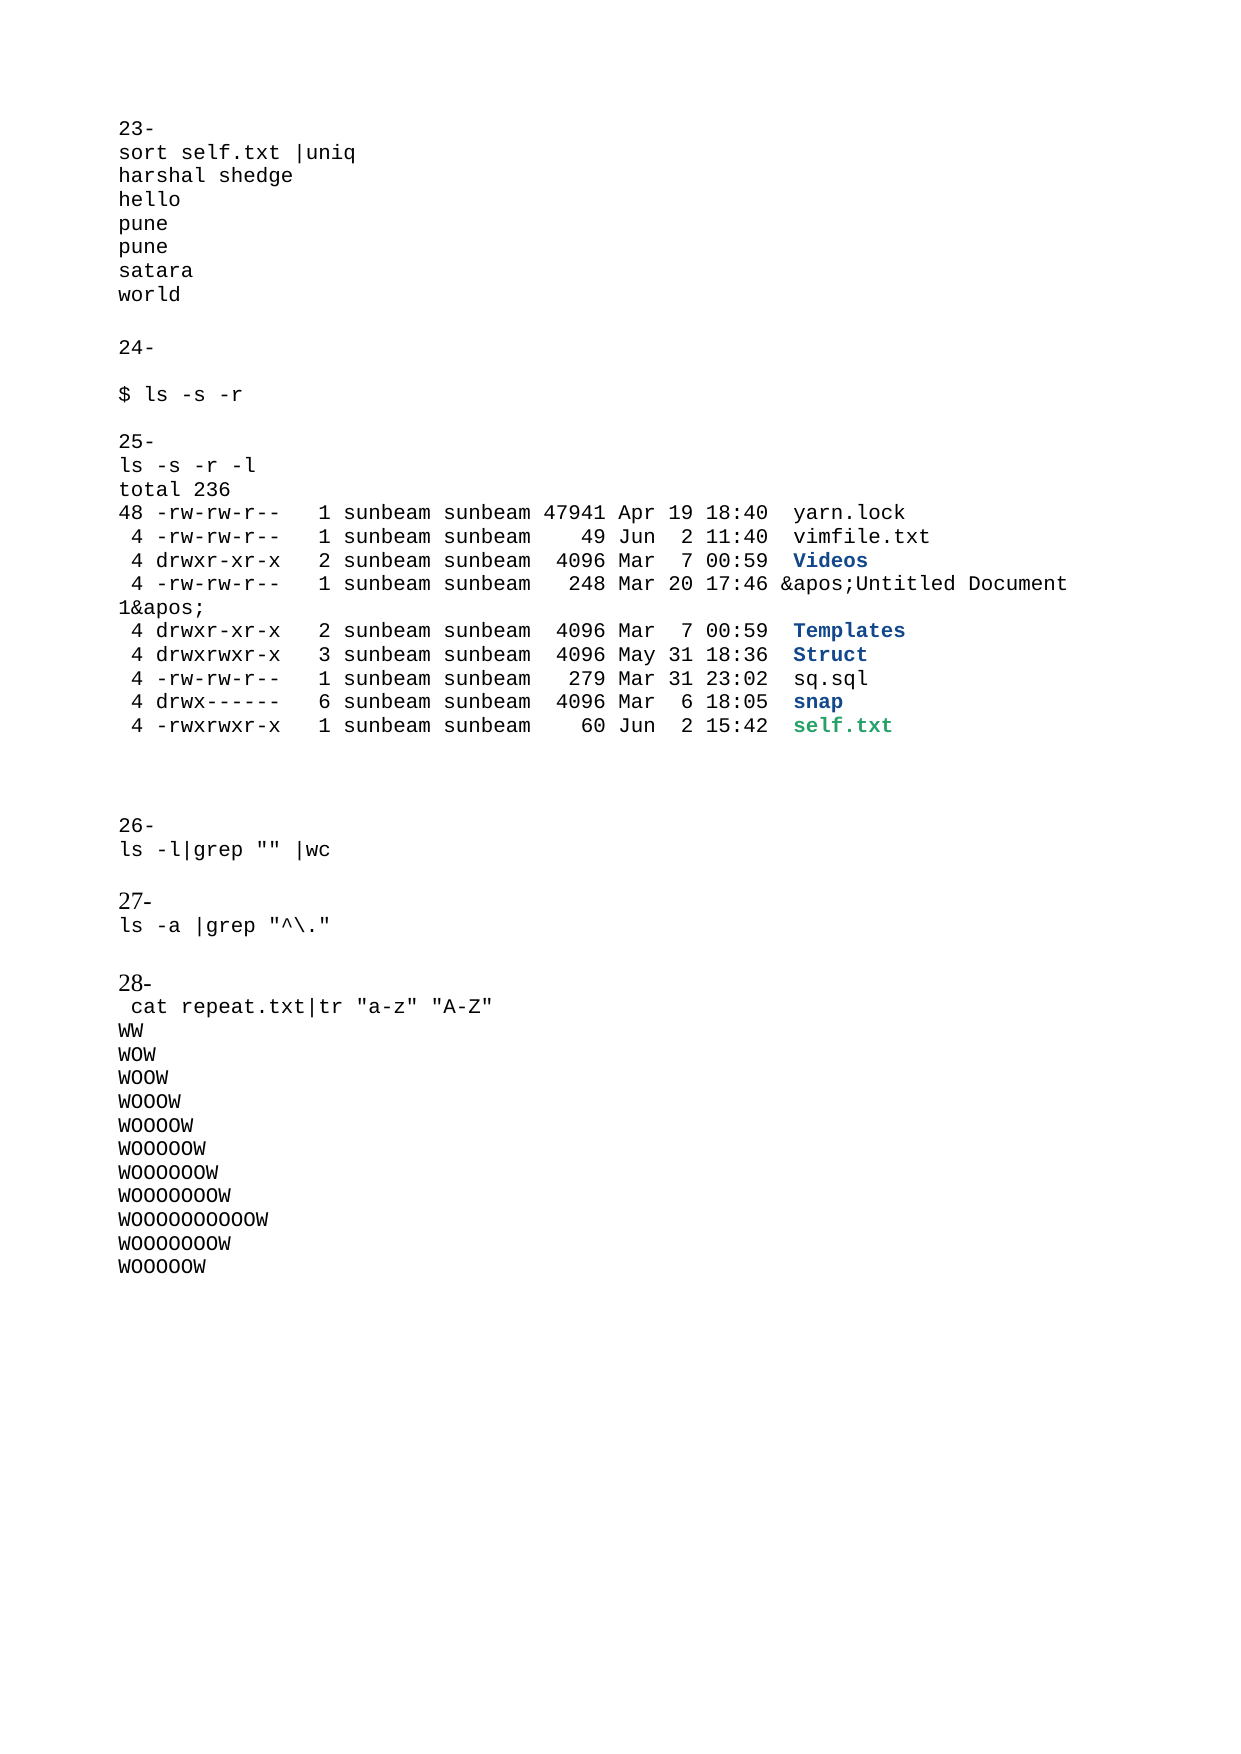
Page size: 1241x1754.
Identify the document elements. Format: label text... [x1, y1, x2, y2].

text WOOW [118, 1067, 1122, 1091]
text ls -s -r -l [118, 455, 1122, 479]
text harshal shedge [118, 165, 1122, 189]
text pune [118, 213, 1122, 236]
text WOW [118, 1044, 1122, 1067]
text 23- [118, 118, 1122, 142]
text hello [118, 189, 1122, 213]
text 25- [118, 431, 1122, 455]
text 26- [118, 816, 1122, 839]
text 24- [118, 337, 1122, 360]
text WOOOOOOOW [118, 1233, 1122, 1256]
text 4 drwx------ 6 sunbeam sunbeam 4096 Mar 6 18:05 snap [118, 691, 1122, 715]
text 4 -rw-rw-r-- 1 sunbeam sunbeam 279 Mar 31 23:02 sq.sql [118, 668, 1122, 691]
text WOOOOOW [118, 1256, 1122, 1280]
text satara [118, 260, 1122, 284]
text 4 drwxr-xr-x 2 sunbeam sunbeam 4096 Mar 7 00:59 Templates [118, 621, 1122, 644]
text WW [118, 1020, 1122, 1044]
text WOOOOOW [118, 1138, 1122, 1162]
text WOOOOOOOOOOW [118, 1209, 1122, 1233]
text WOOOOOOOW [118, 1186, 1122, 1209]
text 27- [118, 886, 1122, 915]
text ls -l|grep "" |wc [118, 839, 1122, 863]
text 4 -rwxrwxr-x 1 sunbeam sunbeam 60 Jun 2 15:42 self.txt [118, 715, 1122, 739]
text 4 drwxr-xr-x 2 sunbeam sunbeam 4096 Mar 7 00:59 Videos [118, 549, 1122, 573]
text 4 -rw-rw-r-- 1 sunbeam sunbeam 49 Jun 2 11:40 vimfile.txt [118, 526, 1122, 549]
text WOOOOOOW [118, 1162, 1122, 1186]
text sort self.txt |uniq [118, 142, 1122, 165]
text pune [118, 236, 1122, 260]
text 4 -rw-rw-r-- 1 sunbeam sunbeam 248 Mar 20 17:46 &apos;Untitled Document 1&apos; [118, 573, 1122, 621]
text total 236 [118, 479, 1122, 502]
text WOOOW [118, 1091, 1122, 1114]
text 28- [118, 968, 1122, 996]
text 4 drwxrwxr-x 3 sunbeam sunbeam 4096 May 31 18:36 Struct [118, 644, 1122, 668]
text $ ls -s -r [118, 384, 1122, 408]
text ls -a |grep "^\." [118, 915, 1122, 939]
text 48 -rw-rw-r-- 1 sunbeam sunbeam 47941 Apr 19 18:40 yarn.lock [118, 502, 1122, 526]
text cat repeat.txt|tr "a-z" "A-Z" [118, 996, 1122, 1020]
text world [118, 284, 1122, 307]
text WOOOOW [118, 1114, 1122, 1138]
